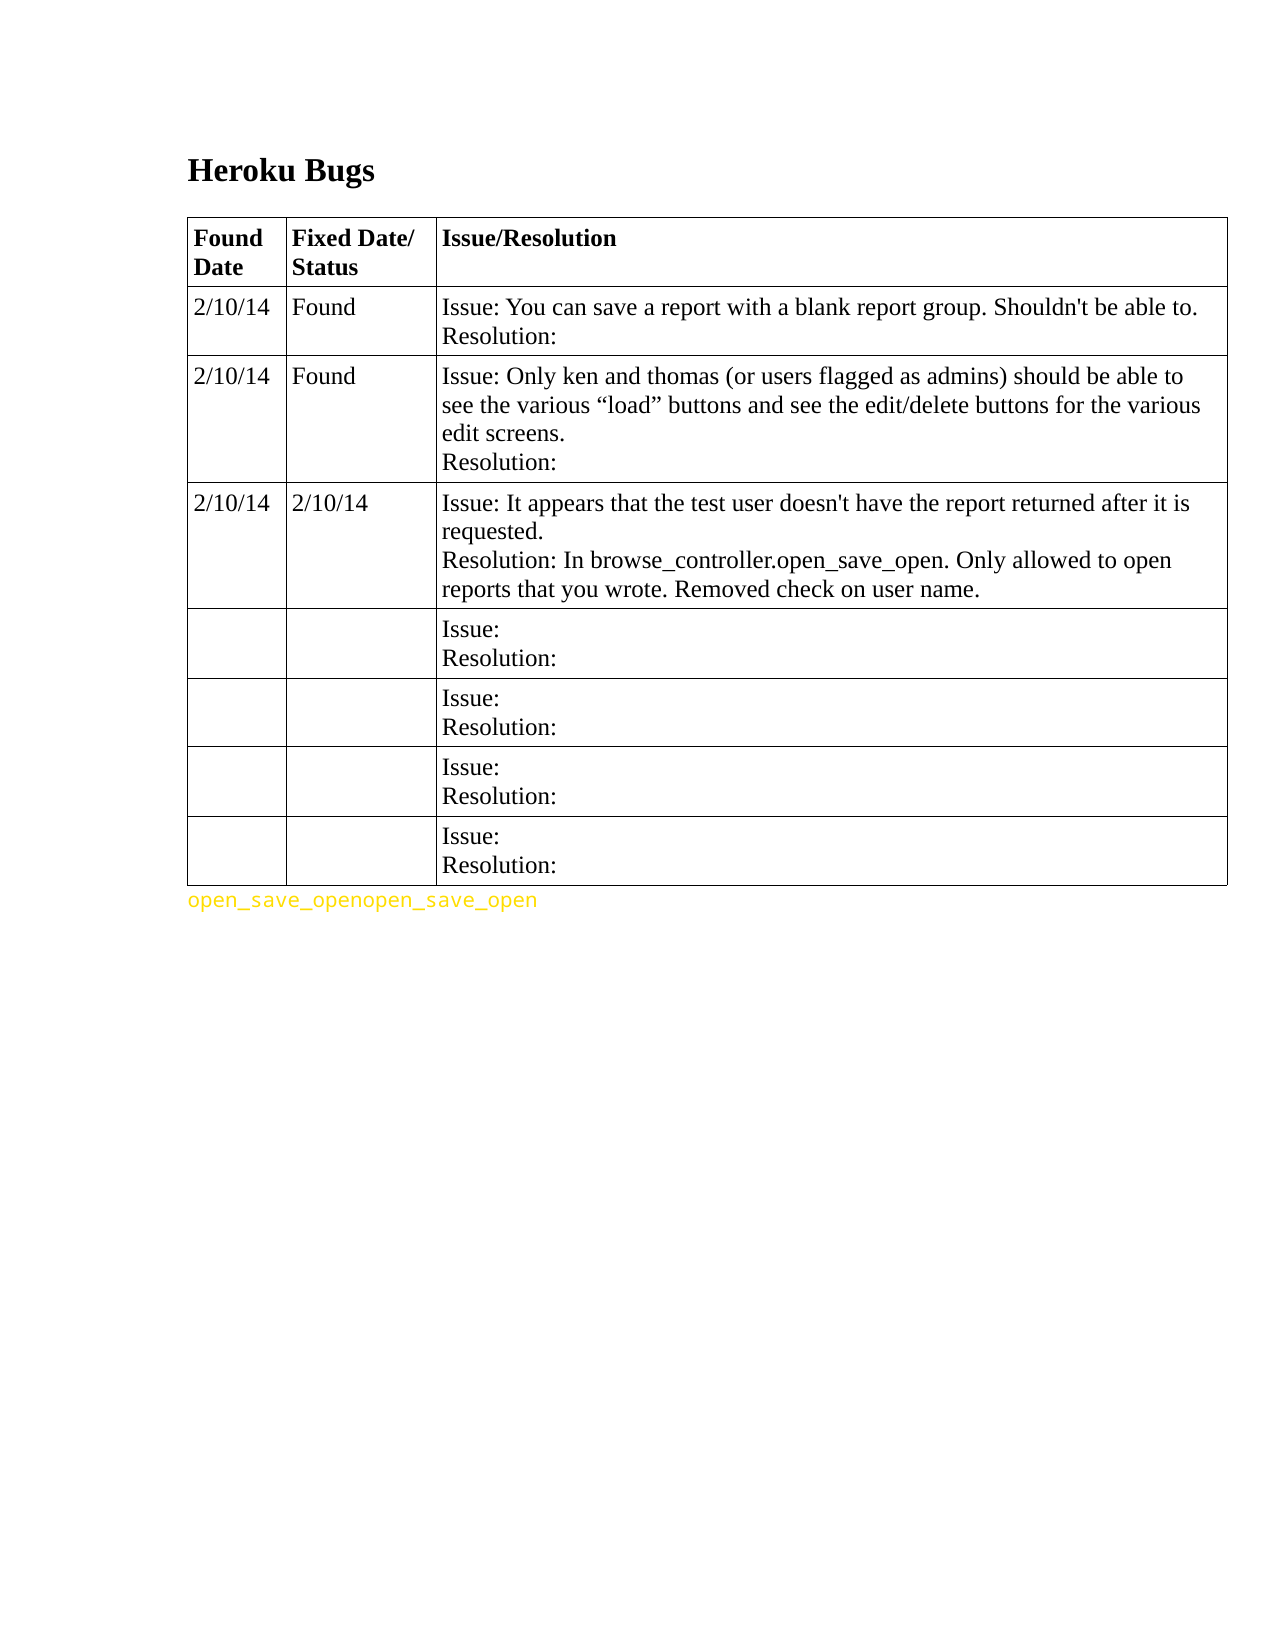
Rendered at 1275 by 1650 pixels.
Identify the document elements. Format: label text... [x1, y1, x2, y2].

table_cell 2/10/14 [188, 356, 286, 482]
table_header Fixed Date/ Status [287, 218, 436, 286]
table_cell [188, 747, 286, 816]
table_cell Found [287, 287, 436, 355]
table_cell Issue: Resolution: [437, 747, 1227, 816]
table_cell [287, 747, 436, 816]
table_cell [188, 609, 286, 677]
table_cell 2/10/14 [287, 483, 436, 608]
text open_save_openopen_save_open [187, 886, 1087, 913]
text Heroku Bugs [187, 150, 1087, 188]
table_cell Issue: Resolution: [437, 679, 1227, 746]
table_cell Issue: Only ken and thomas (or users flagged as admins) should be able to see the various “load” buttons and see the edit/delete buttons for the various edit screens. Resolution: [437, 356, 1227, 482]
table_cell Found [287, 356, 436, 482]
table_cell [188, 817, 286, 884]
table_cell 2/10/14 [188, 483, 286, 608]
table_cell Issue: It appears that the test user doesn't have the report returned after it is requested. Resolution: In browse_controller.open_save_open. Only allowed to open reports that you wrote. Removed check on user name. [437, 483, 1227, 608]
table_cell Issue: Resolution: [437, 609, 1227, 677]
table_cell [287, 817, 436, 884]
table_cell Issue: You can save a report with a blank report group. Shouldn't be able to. Resolution: [437, 287, 1227, 355]
table_header Issue/Resolution [437, 218, 1227, 286]
table_header Found Date [188, 218, 286, 286]
table_cell [287, 679, 436, 746]
table_cell [287, 609, 436, 677]
table_cell [188, 679, 286, 746]
table_cell Issue: Resolution: [437, 817, 1227, 884]
table_cell 2/10/14 [188, 287, 286, 355]
